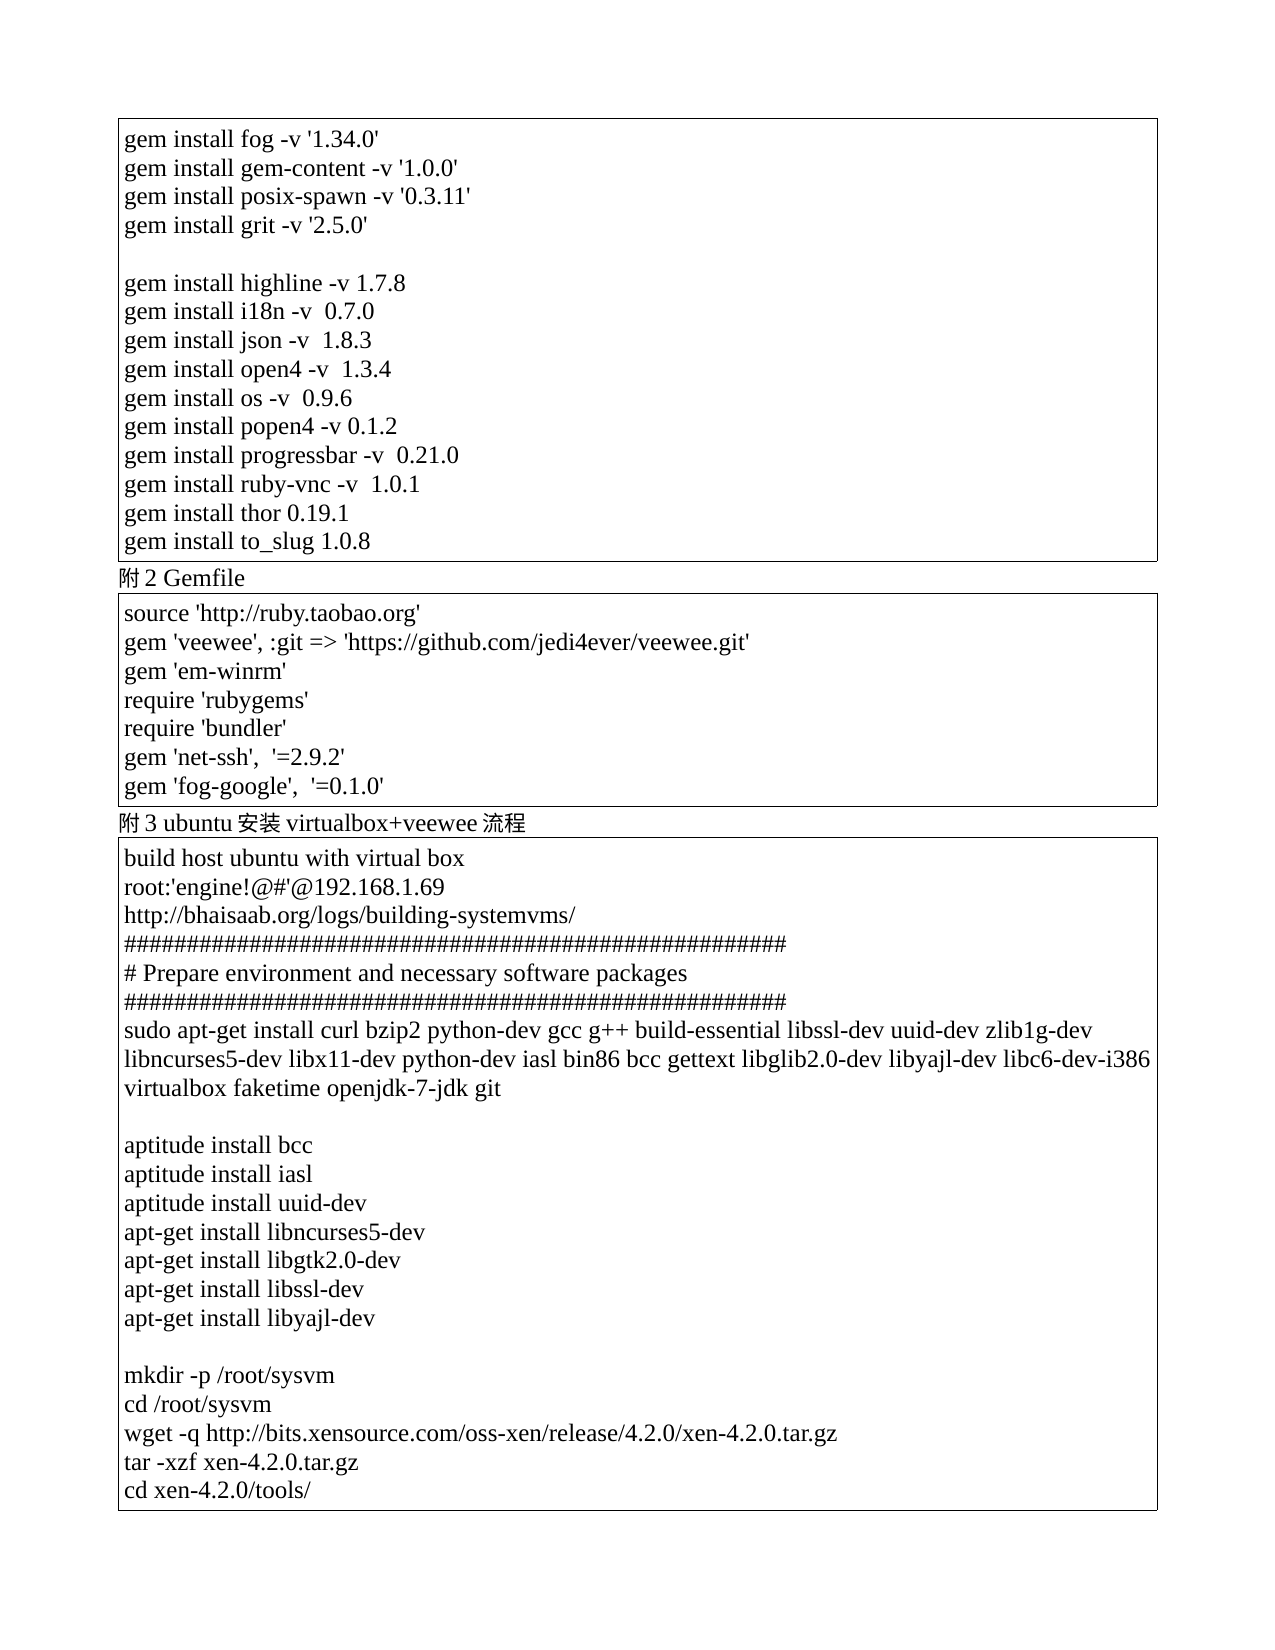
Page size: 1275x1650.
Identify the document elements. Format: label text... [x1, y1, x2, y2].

text 附2 Gemfile [118, 562, 1157, 593]
table_header gem install fog -v '1.34.0' gem install gem-content -v '1.0.0' gem install posix-spawn -v '0.3.11' gem install grit -v '2.5.0' gem install highline -v 1.7.8 gem install i18n -v 0.7.0 gem install json -v 1.8.3 gem install open4 -v 1.3.4 gem install os -v 0.9.6 gem install popen4 -v 0.1.2 gem install progressbar -v 0.21.0 gem install ruby-vnc -v 1.0.1 gem install thor 0.19.1 gem install to_slug 1.0.8 [119, 119, 1157, 561]
table_header build host ubuntu with virtual box root:'engine!@#'@192.168.1.69 http://bhaisaab.org/logs/building-systemvms/ ##################################################### # Prepare environment and necessary software packages ##################################################### sudo apt-get install curl bzip2 python-dev gcc g++ build-essential libssl-dev uuid-dev zlib1g-dev libncurses5-dev libx11-dev python-dev iasl bin86 bcc gettext libglib2.0-dev libyajl-dev libc6-dev-i386 virtualbox faketime openjdk-7-jdk git aptitude install bcc aptitude install iasl aptitude install uuid-dev apt-get install libncurses5-dev apt-get install libgtk2.0-dev apt-get install libssl-dev apt-get install libyajl-dev mkdir -p /root/sysvm cd /root/sysvm wget -q http://bits.xensource.com/oss-xen/release/4.2.0/xen-4.2.0.tar.gz tar -xzf xen-4.2.0.tar.gz cd xen-4.2.0/tools/ [119, 838, 1157, 1510]
table_header source 'http://ruby.taobao.org' gem 'veewee', :git => 'https://github.com/jedi4ever/veewee.git' gem 'em-winrm' require 'rubygems' require 'bundler' gem 'net-ssh', '=2.9.2' gem 'fog-google', '=0.1.0' [119, 594, 1157, 806]
text 附3 ubuntu安装virtualbox+veewee流程 [118, 807, 1157, 837]
